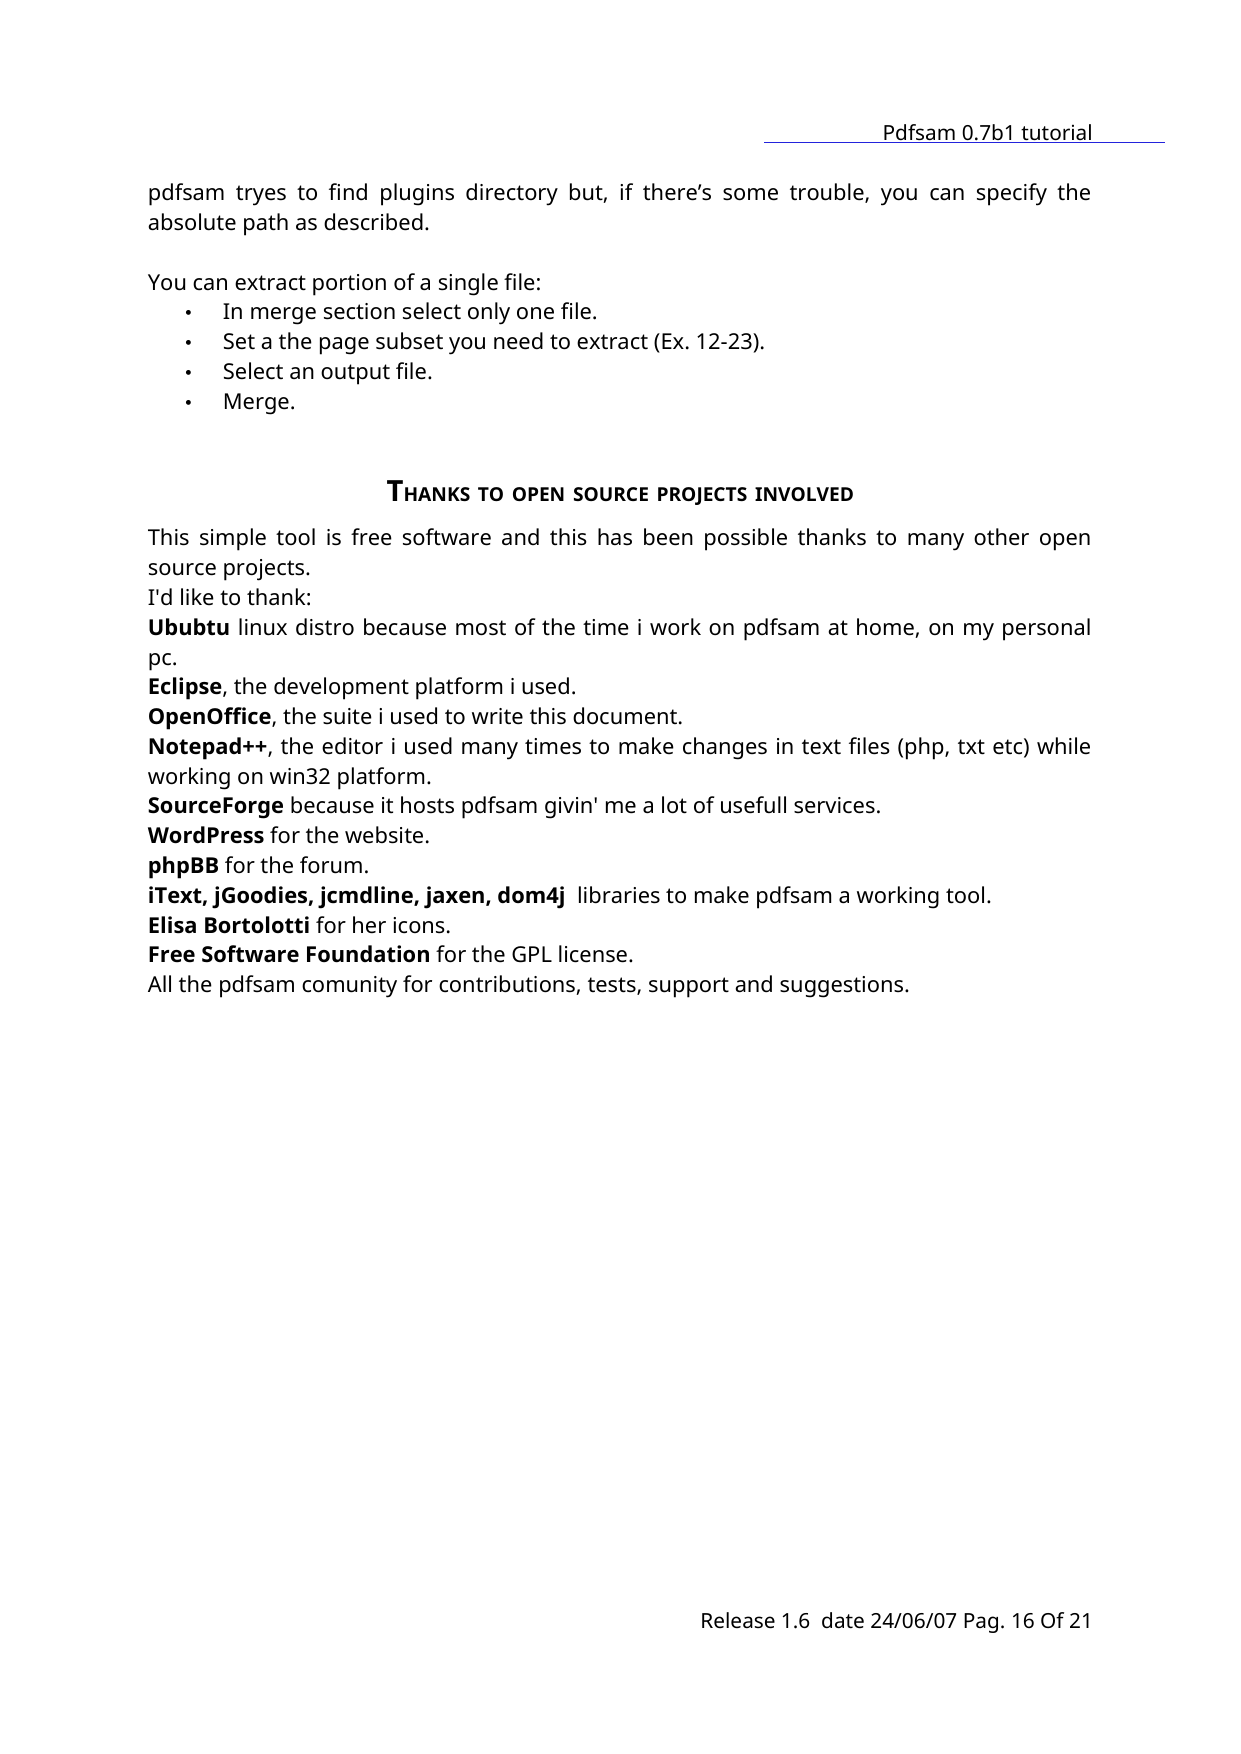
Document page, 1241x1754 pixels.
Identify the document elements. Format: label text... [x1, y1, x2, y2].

text Thanks to open source projects involved [148, 470, 1093, 510]
text I'd like to thank: [148, 582, 1093, 612]
text Notepad++, the editor i used many times to make changes in text files (php, txt etc) while working on win32 platform. [148, 731, 1093, 791]
list Set a the page subset you need to extract (Ex. 12-23). [185, 326, 1093, 356]
list Merge. [185, 386, 1093, 415]
list Select an output file. [185, 356, 1093, 386]
text pdfsam tryes to find plugins directory but, if there’s some trouble, you can specify the absolute path as described. [148, 177, 1093, 237]
text All the pdfsam comunity for contributions, tests, support and suggestions. [148, 969, 1093, 999]
list In merge section select only one file. [185, 296, 1093, 326]
text SourceForge because it hosts pdfsam givin' me a lot of usefull services. [148, 791, 1093, 820]
text Elisa Bortolotti for her icons. [148, 910, 1093, 939]
text Eclipse, the development platform i used. [148, 671, 1093, 701]
text phpBB for the forum. [148, 850, 1093, 880]
text You can extract portion of a single file: [148, 266, 1093, 296]
text Ububtu linux distro because most of the time i work on pdfsam at home, on my personal pc. [148, 612, 1093, 671]
text WordPress for the website. [148, 820, 1093, 850]
text Free Software Foundation for the GPL license. [148, 939, 1093, 969]
text iText, jGoodies, jcmdline, jaxen, dom4j libraries to make pdfsam a working tool. [148, 880, 1093, 910]
text OpenOffice, the suite i used to write this document. [148, 701, 1093, 731]
text This simple tool is free software and this has been possible thanks to many other open source projects. [148, 522, 1093, 582]
